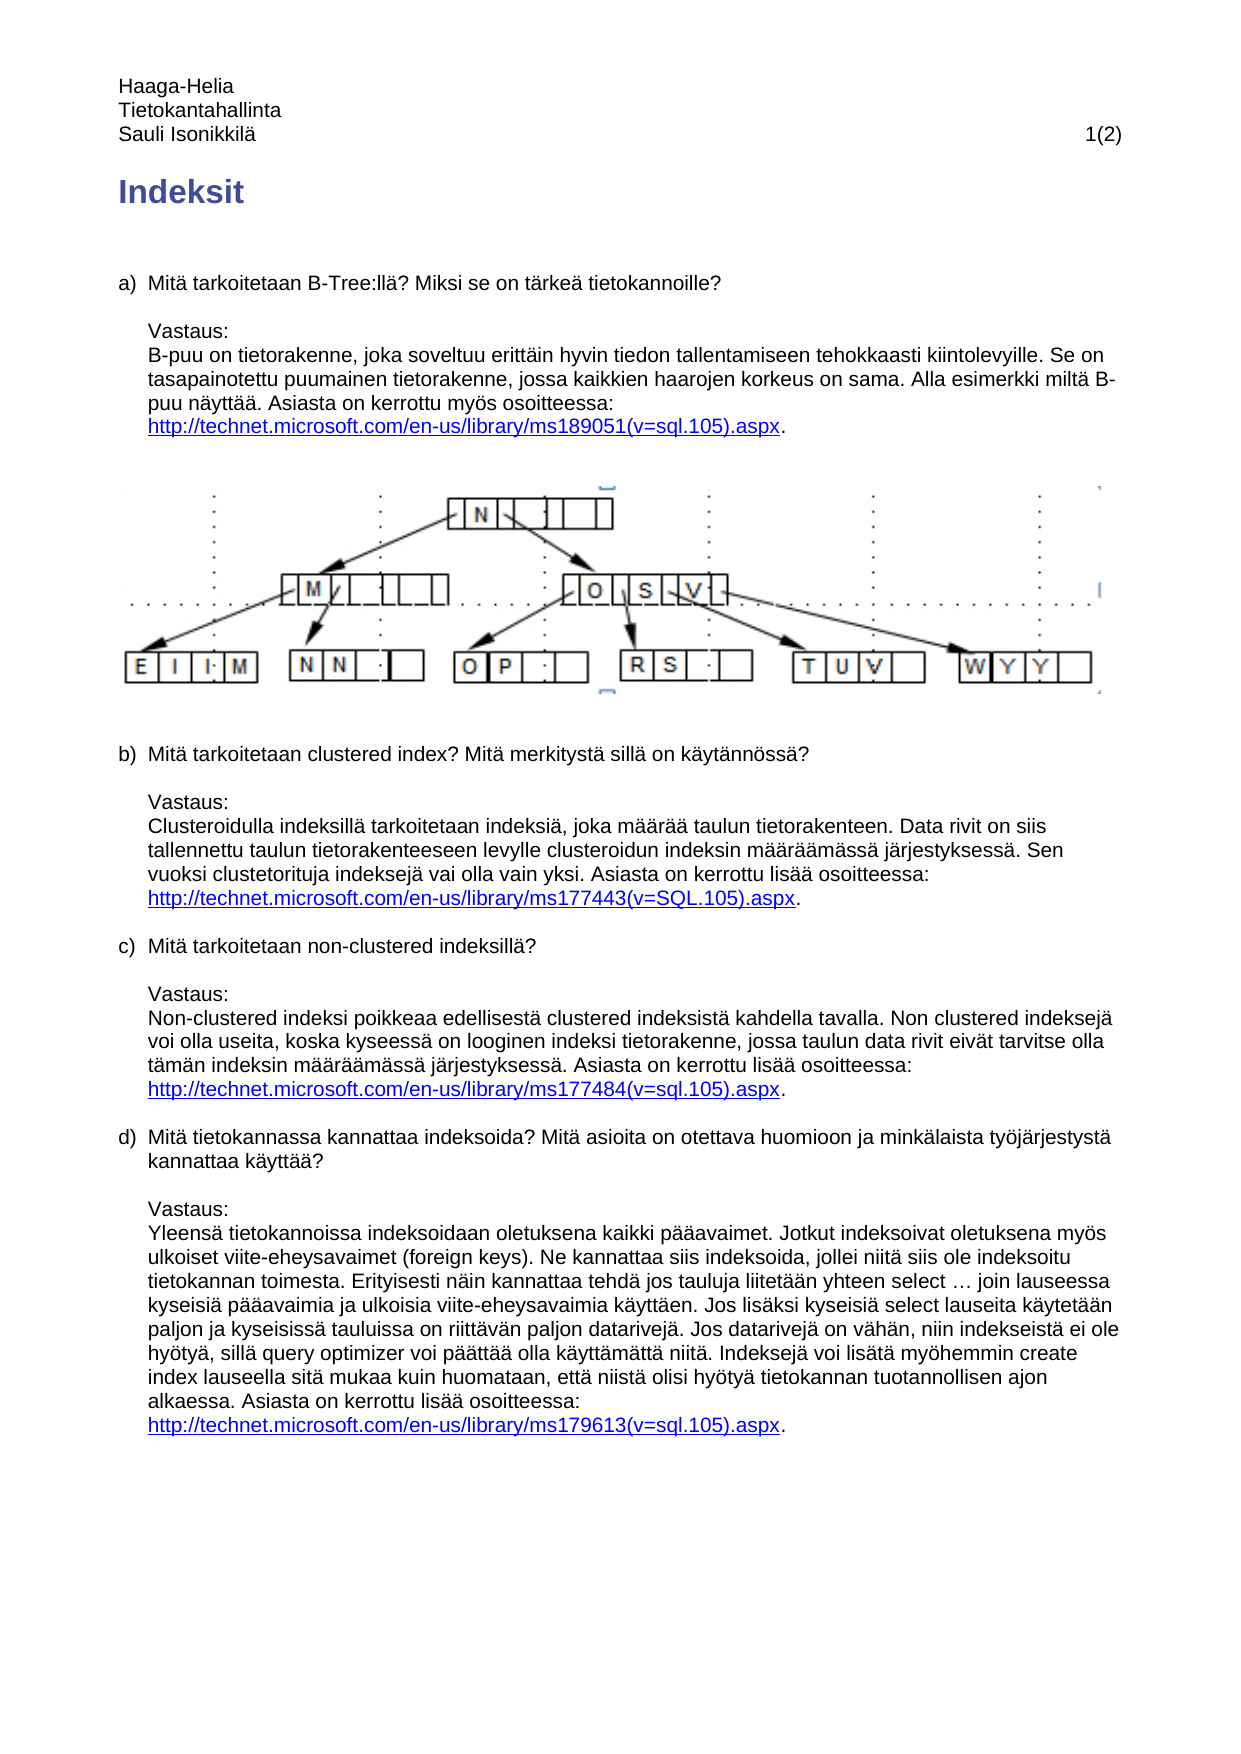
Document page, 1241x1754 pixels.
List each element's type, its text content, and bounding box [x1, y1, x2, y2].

text d) Mitä tietokannassa kannattaa indeksoida? Mitä asioita on otettava huomioon ja minkälaista työjärjestystä kannattaa käyttää? Vastaus: Yleensä tietokannoissa indeksoidaan oletuksena kaikki pääavaimet. Jotkut indeksoivat oletuksena myös ulkoiset viite-eheysavaimet (foreign keys). Ne kannattaa siis indeksoida, jollei niitä siis ole indeksoitu tietokannan toimesta. Erityisesti näin kannattaa tehdä jos tauluja liitetään yhteen select … join lauseessa kyseisiä pääavaimia ja ulkoisia viite-eheysavaimia käyttäen. Jos lisäksi kyseisiä select lauseita käytetään paljon ja kyseisissä tauluissa on riittävän paljon datarivejä. Jos datarivejä on vähän, niin indekseistä ei ole hyötyä, sillä query optimizer voi päättää olla käyttämättä niitä. Indeksejä voi lisätä myöhemmin create index lauseella sitä mukaa kuin huomataan, että niistä olisi hyötyä tietokannan tuotannollisen ajon alkaessa. Asiasta on kerrottu lisää osoitteessa: http://technet.microsoft.com/en-us/library/ms179613(v=sql.105).aspx. [118, 1125, 1122, 1461]
text c) Mitä tarkoitetaan non-clustered indeksillä? Vastaus: Non-clustered indeksi poikkeaa edellisestä clustered indeksistä kahdella tavalla. Non clustered indeksejä voi olla useita, koska kyseessä on looginen indeksi tietorakenne, jossa taulun data rivit eivät tarvitse olla tämän indeksin määräämässä järjestyksessä. Asiasta on kerrottu lisää osoitteessa: http://technet.microsoft.com/en-us/library/ms177484(v=sql.105).aspx. [118, 933, 1122, 1101]
text b) Mitä tarkoitetaan clustered index? Mitä merkitystä sillä on käytännössä? Vastaus: Clusteroidulla indeksillä tarkoitetaan indeksiä, joka määrää taulun tietorakenteen. Data rivit on siis tallennettu taulun tietorakenteeseen levylle clusteroidun indeksin määräämässä järjestyksessä. Sen vuoksi clustetorituja indeksejä vai olla vain yksi. Asiasta on kerrottu lisää osoitteessa: http://technet.microsoft.com/en-us/library/ms177443(v=SQL.105).aspx. [118, 742, 1122, 909]
text a) Mitä tarkoitetaan B-Tree:llä? Miksi se on tärkeä tietokannoille? Vastaus: B-puu on tietorakenne, joka soveltuu erittäin hyvin tiedon tallentamiseen tehokkaasti kiintolevyille. Se on tasapainotettu puumainen tietorakenne, jossa kaikkien haarojen korkeus on sama. Alla esimerkki miltä B-puu näyttää. Asiasta on kerrottu myös osoitteessa: http://technet.microsoft.com/en-us/library/ms189051(v=sql.105).aspx. [118, 271, 1122, 486]
subtitle Indeksit [118, 172, 1122, 210]
picture [118, 486, 1102, 694]
